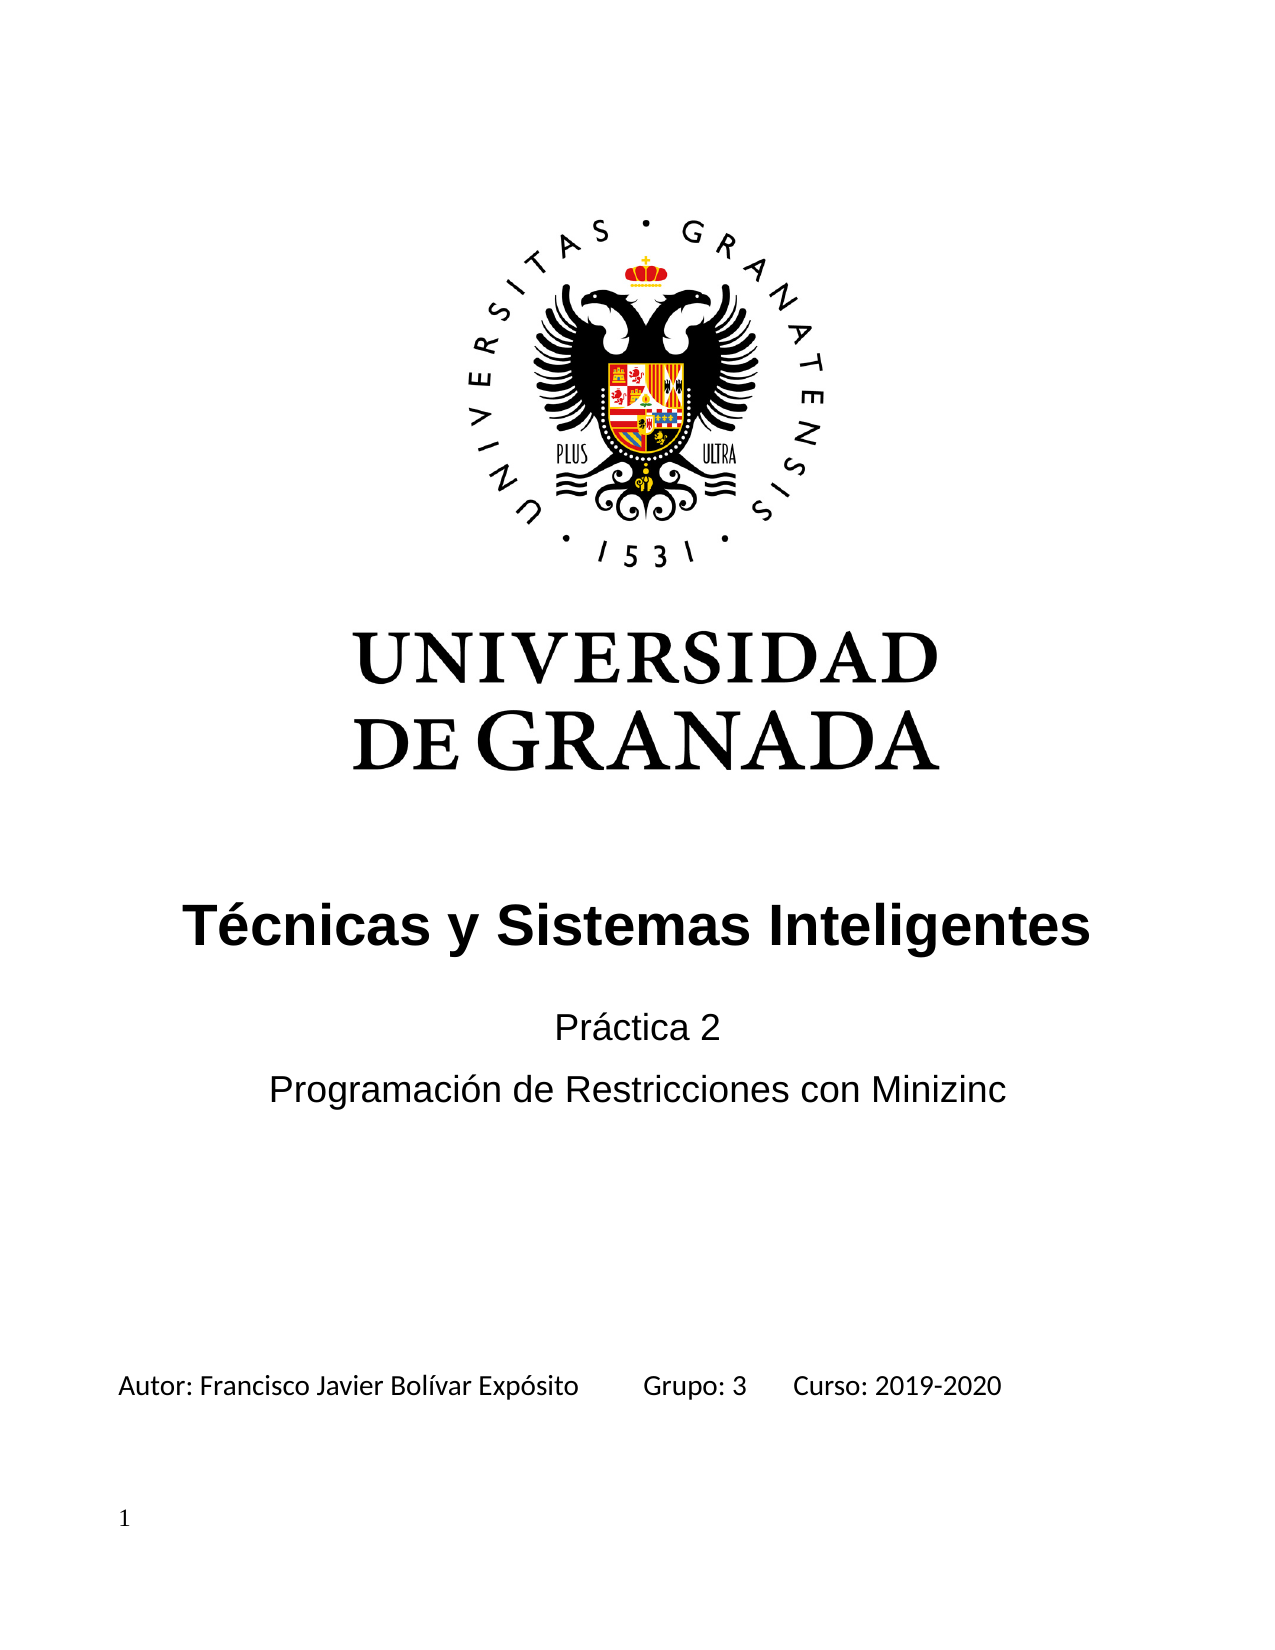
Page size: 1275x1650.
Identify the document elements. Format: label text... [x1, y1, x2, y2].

title Técnicas y Sistemas Inteligentes [118, 891, 1157, 958]
picture [286, 118, 989, 820]
subtitle Programación de Restricciones con Minizinc [118, 1067, 1157, 1110]
subtitle Práctica 2 [118, 1005, 1157, 1048]
text Autor: Francisco Javier Bolívar Expósito Grupo: 3 Curso: 2019-2020 [118, 1367, 1157, 1402]
